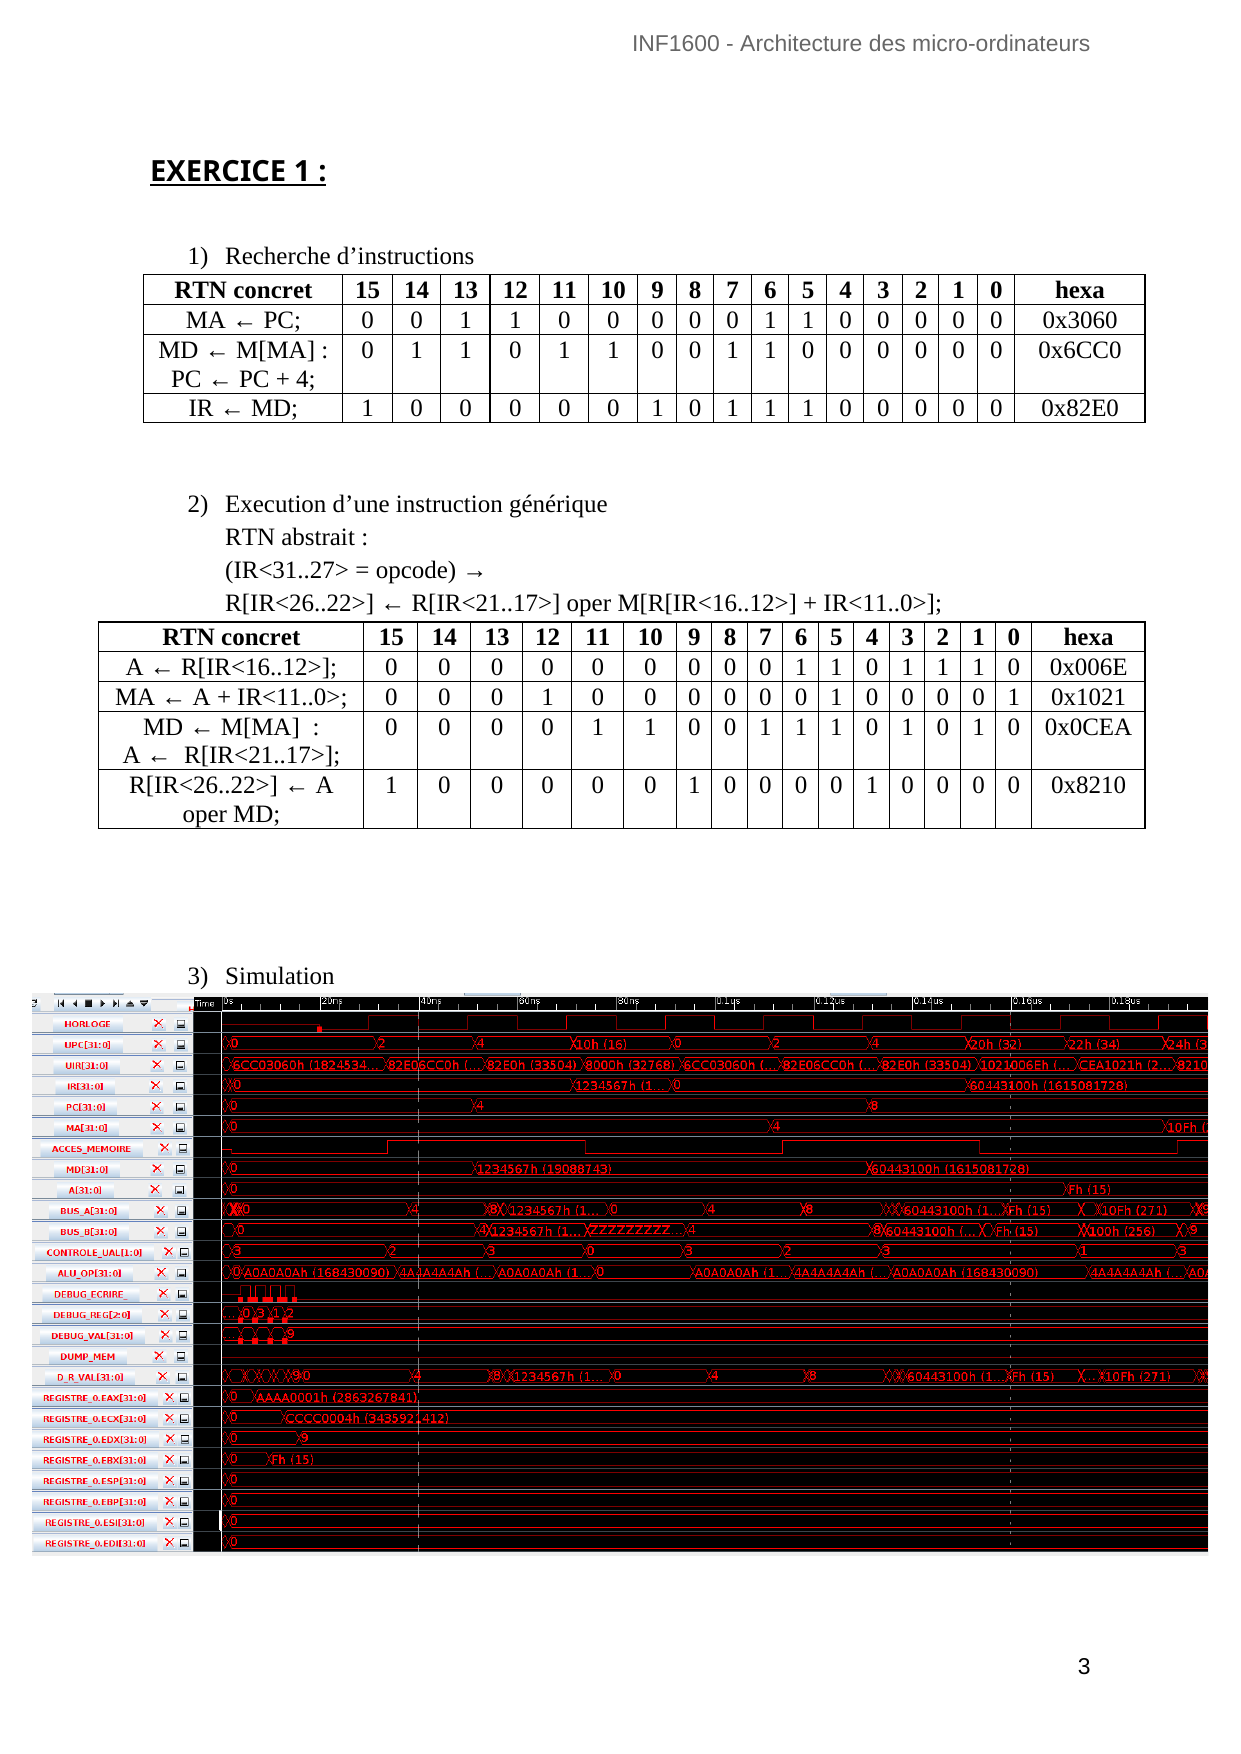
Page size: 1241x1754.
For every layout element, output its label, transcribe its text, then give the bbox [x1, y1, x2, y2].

table_header 6 [783, 623, 818, 651]
list RTN abstrait : [225, 522, 1090, 551]
table_cell 0 [714, 305, 751, 334]
table_cell 0 [961, 682, 995, 711]
table_cell 0 [471, 652, 522, 681]
list Execution d’une instruction générique [187, 489, 1090, 518]
table_cell 0 [677, 652, 711, 681]
table_cell 0 [418, 682, 470, 711]
list (IR<31..27> = opcode) → [225, 555, 1090, 584]
table_cell 0 [712, 652, 747, 681]
table_cell 0 [864, 394, 902, 422]
table_cell 0 [978, 305, 1014, 334]
table_cell 0 [572, 682, 623, 711]
table_cell R[IR<26..22>] ← A oper MD; [99, 770, 363, 828]
table_cell 1 [961, 712, 995, 769]
table_cell 1 [783, 652, 818, 681]
table_cell 0 [712, 712, 747, 769]
table_cell 1 [677, 770, 711, 828]
table_cell 0 [996, 712, 1031, 769]
table_header 0 [996, 623, 1031, 651]
table_cell 0 [854, 712, 889, 769]
table_cell 1 [789, 394, 826, 422]
table_header 0 [978, 275, 1014, 304]
table_cell 0 [712, 682, 747, 711]
table_cell 0x6CC0 [1015, 335, 1144, 392]
table_cell 0 [712, 770, 747, 828]
table_cell 0 [393, 305, 440, 334]
table_cell 1 [491, 305, 539, 334]
table_cell MD ← M[MA] : PC ← PC + 4; [144, 335, 342, 392]
table_cell 0 [783, 770, 818, 828]
table_header 1 [961, 623, 995, 651]
table_cell 0 [523, 770, 571, 828]
table_cell 0 [624, 682, 676, 711]
table_header 6 [752, 275, 788, 304]
table_cell 1 [996, 682, 1031, 711]
table_header RTN concret [144, 275, 342, 304]
table_cell 0x3060 [1015, 305, 1144, 334]
table_header 11 [540, 275, 588, 304]
table_header 2 [925, 623, 960, 651]
table_cell 0x006E [1032, 652, 1144, 681]
table_header 11 [572, 623, 623, 651]
table_cell IR ← MD; [144, 394, 342, 422]
table_cell 1 [441, 335, 489, 392]
table_header 3 [864, 275, 902, 304]
table_cell 0 [677, 335, 713, 392]
table_header 4 [854, 623, 889, 651]
table_cell 1 [589, 335, 637, 392]
table_cell 1 [819, 652, 853, 681]
table_cell 0 [903, 305, 938, 334]
table_header 7 [748, 623, 782, 651]
table_cell 1 [572, 712, 623, 769]
table_cell 1 [748, 712, 782, 769]
table_cell 1 [752, 335, 788, 392]
table_cell 1 [752, 305, 788, 334]
table_cell 0 [677, 712, 711, 769]
table_cell 0 [418, 652, 470, 681]
list R[IR<26..22>] ← R[IR<21..17>] oper M[R[IR<16..12>] + IR<11..0>]; [225, 588, 1090, 617]
table_cell 0 [961, 770, 995, 828]
table_cell 0 [819, 770, 853, 828]
table_cell MA ← A + IR<11..0>; [99, 682, 363, 711]
table_cell 0 [925, 712, 960, 769]
table_cell 0 [783, 682, 818, 711]
table_cell 1 [925, 652, 960, 681]
table_cell 1 [819, 712, 853, 769]
table_cell 0 [343, 305, 392, 334]
table_header 4 [827, 275, 863, 304]
table_cell 1 [783, 712, 818, 769]
table_cell 0 [572, 770, 623, 828]
table_cell 1 [714, 335, 751, 392]
table_cell 0 [589, 305, 637, 334]
table_cell 1 [523, 682, 571, 711]
table_cell 1 [364, 770, 417, 828]
table_cell 0 [854, 652, 889, 681]
table_header 8 [677, 275, 713, 304]
table_cell 0 [491, 394, 539, 422]
table_header 5 [819, 623, 853, 651]
table_header 13 [471, 623, 522, 651]
table_cell 0 [393, 394, 440, 422]
table_header 8 [712, 623, 747, 651]
table_cell 1 [624, 712, 676, 769]
table_cell 0 [903, 335, 938, 392]
table_cell 1 [393, 335, 440, 392]
table_cell 0x8210 [1032, 770, 1144, 828]
table_cell 1 [854, 770, 889, 828]
table_header 3 [890, 623, 924, 651]
table_cell 0x82E0 [1015, 394, 1144, 422]
table_header 14 [418, 623, 470, 651]
table_cell 1 [890, 652, 924, 681]
table_header hexa [1032, 623, 1144, 651]
table_cell 0 [748, 682, 782, 711]
table_cell 0 [364, 682, 417, 711]
table_cell 0 [903, 394, 938, 422]
table_cell 0 [540, 305, 588, 334]
table_cell 0 [523, 652, 571, 681]
table_header 15 [343, 275, 392, 304]
table_header 10 [624, 623, 676, 651]
picture [32, 993, 1209, 1556]
table_cell 0 [677, 305, 713, 334]
table_cell 1 [540, 335, 588, 392]
table_cell A ← R[IR<16..12>]; [99, 652, 363, 681]
table_cell 0 [827, 305, 863, 334]
text EXERCICE 1 : [150, 150, 1090, 190]
table_cell 0 [864, 335, 902, 392]
table_cell 0x0CEA [1032, 712, 1144, 769]
table_cell 0 [978, 394, 1014, 422]
table_cell 0 [471, 712, 522, 769]
table_cell 0 [343, 335, 392, 392]
table_cell 0 [589, 394, 637, 422]
table_cell 0 [572, 652, 623, 681]
table_cell 0 [677, 394, 713, 422]
table_cell 0 [827, 335, 863, 392]
table_header 2 [903, 275, 938, 304]
table_cell 0 [939, 335, 977, 392]
list Simulation [187, 961, 1090, 990]
table_cell 0 [638, 335, 676, 392]
table_cell 0 [364, 712, 417, 769]
table_cell 1 [961, 652, 995, 681]
table_header hexa [1015, 275, 1144, 304]
table_header 15 [364, 623, 417, 651]
table_cell 0 [441, 394, 489, 422]
table_cell 0 [925, 682, 960, 711]
table_cell 1 [789, 305, 826, 334]
table_header 14 [393, 275, 440, 304]
table_header 7 [714, 275, 751, 304]
table_cell 0 [624, 652, 676, 681]
table_cell 0 [864, 305, 902, 334]
table_cell 0 [624, 770, 676, 828]
table_cell 0 [471, 770, 522, 828]
table_cell 0 [471, 682, 522, 711]
table_cell MD ← M[MA] : A ← R[IR<21..17>]; [99, 712, 363, 769]
table_cell 1 [890, 712, 924, 769]
table_cell 0 [827, 394, 863, 422]
table_header 13 [441, 275, 489, 304]
table_cell 0 [491, 335, 539, 392]
table_cell 0x1021 [1032, 682, 1144, 711]
table_cell 1 [752, 394, 788, 422]
table_cell 0 [890, 770, 924, 828]
table_header 10 [589, 275, 637, 304]
list Recherche d’instructions [187, 241, 1090, 270]
table_header 9 [677, 623, 711, 651]
table_header 9 [638, 275, 676, 304]
table_cell 0 [978, 335, 1014, 392]
table_cell 0 [540, 394, 588, 422]
table_cell MA ← PC; [144, 305, 342, 334]
table_cell 0 [418, 712, 470, 769]
table_cell 0 [996, 652, 1031, 681]
table_cell 0 [418, 770, 470, 828]
table_cell 0 [939, 394, 977, 422]
table_header 12 [491, 275, 539, 304]
table_header RTN concret [99, 623, 363, 651]
table_cell 0 [996, 770, 1031, 828]
table_cell 0 [638, 305, 676, 334]
table_header 12 [523, 623, 571, 651]
table_cell 0 [854, 682, 889, 711]
table_cell 0 [789, 335, 826, 392]
table_cell 0 [939, 305, 977, 334]
table_cell 1 [714, 394, 751, 422]
table_cell 1 [441, 305, 489, 334]
table_cell 1 [638, 394, 676, 422]
table_cell 0 [677, 682, 711, 711]
table_cell 0 [364, 652, 417, 681]
table_cell 0 [748, 770, 782, 828]
table_header 1 [939, 275, 977, 304]
table_cell 0 [925, 770, 960, 828]
table_cell 1 [819, 682, 853, 711]
table_cell 0 [523, 712, 571, 769]
table_header 5 [789, 275, 826, 304]
table_cell 0 [748, 652, 782, 681]
table_cell 0 [890, 682, 924, 711]
table_cell 1 [343, 394, 392, 422]
